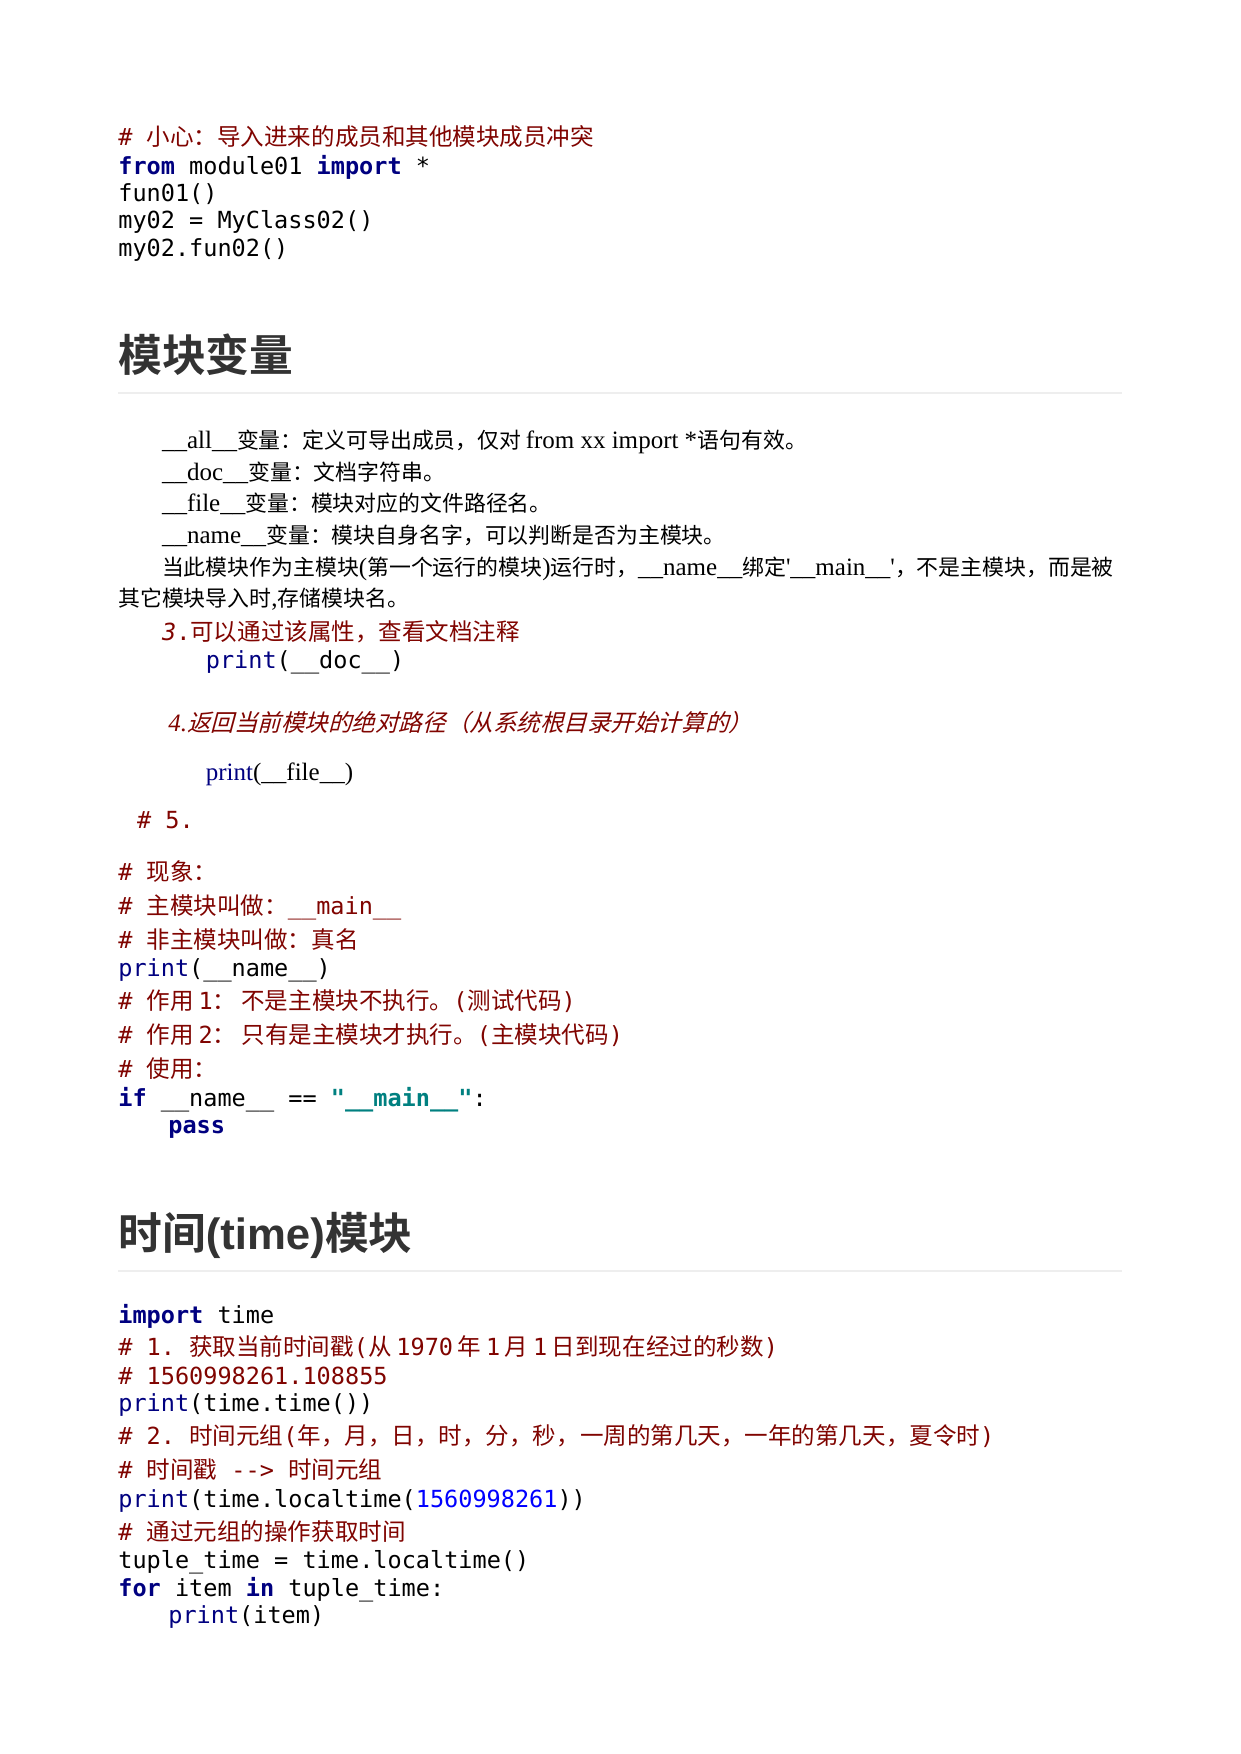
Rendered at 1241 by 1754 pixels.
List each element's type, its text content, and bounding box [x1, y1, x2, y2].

text print(__doc__) [118, 647, 1122, 674]
text print(__file__) [118, 757, 1122, 786]
text # 2. 时间元组(年，月，日，时，分，秒，一周的第几天，一年的第几天，夏令时) [118, 1417, 1122, 1451]
subtitle 模块变量 [118, 320, 1122, 392]
text print(time.localtime(1560998261)) [118, 1486, 1122, 1513]
text # 作用2： 只有是主模块才执行。(主模块代码) [118, 1016, 1122, 1051]
text __doc__变量：文档字符串。 [118, 454, 1122, 486]
text pass [118, 1112, 1122, 1140]
text # 1. 获取当前时间戳(从1970年1月1日到现在经过的秒数) [118, 1328, 1122, 1363]
text tuple_time = time.localtime() [118, 1547, 1122, 1574]
text fun01() [118, 179, 1122, 207]
text __name__变量：模块自身名字，可以判断是否为主模块。 [118, 518, 1122, 549]
text 当此模块作为主模块(第一个运行的模块)运行时，__name__绑定'__main__'，不是主模块，而是被其它模块导入时,存储模块名。 [118, 549, 1122, 613]
text my02 = MyClass02() [118, 207, 1122, 234]
text # 作用1： 不是主模块不执行。(测试代码) [118, 982, 1122, 1016]
text # 时间戳 --> 时间元组 [118, 1451, 1122, 1486]
text 4.返回当前模块的绝对路径（从系统根目录开始计算的） [118, 704, 1122, 738]
text from module01 import * [118, 152, 1122, 179]
text print(item) [118, 1602, 1122, 1630]
subtitle 时间(time)模块 [118, 1199, 1122, 1270]
text __all__变量：定义可导出成员，仅对from xx import *语句有效。 [118, 423, 1122, 454]
text # 使用： [118, 1051, 1122, 1084]
text # 通过元组的操作获取时间 [118, 1513, 1122, 1547]
text # 主模块叫做：__main__ [118, 887, 1122, 921]
text # 非主模块叫做：真名 [118, 921, 1122, 955]
text print(time.time()) [118, 1390, 1122, 1417]
text import time [118, 1301, 1122, 1328]
text if __name__ == "__main__": [118, 1084, 1122, 1112]
text # 小心：导入进来的成员和其他模块成员冲突 [118, 118, 1122, 152]
text print(__name__) [118, 955, 1122, 982]
text # 1560998261.108855 [118, 1363, 1122, 1390]
text __file__变量：模块对应的文件路径名。 [118, 486, 1122, 518]
text # 现象： [118, 853, 1122, 887]
text for item in tuple_time: [118, 1574, 1122, 1602]
text 3.可以通过该属性，查看文档注释 [118, 613, 1122, 647]
text my02.fun02() [118, 234, 1122, 262]
text # 5. [118, 805, 1122, 834]
